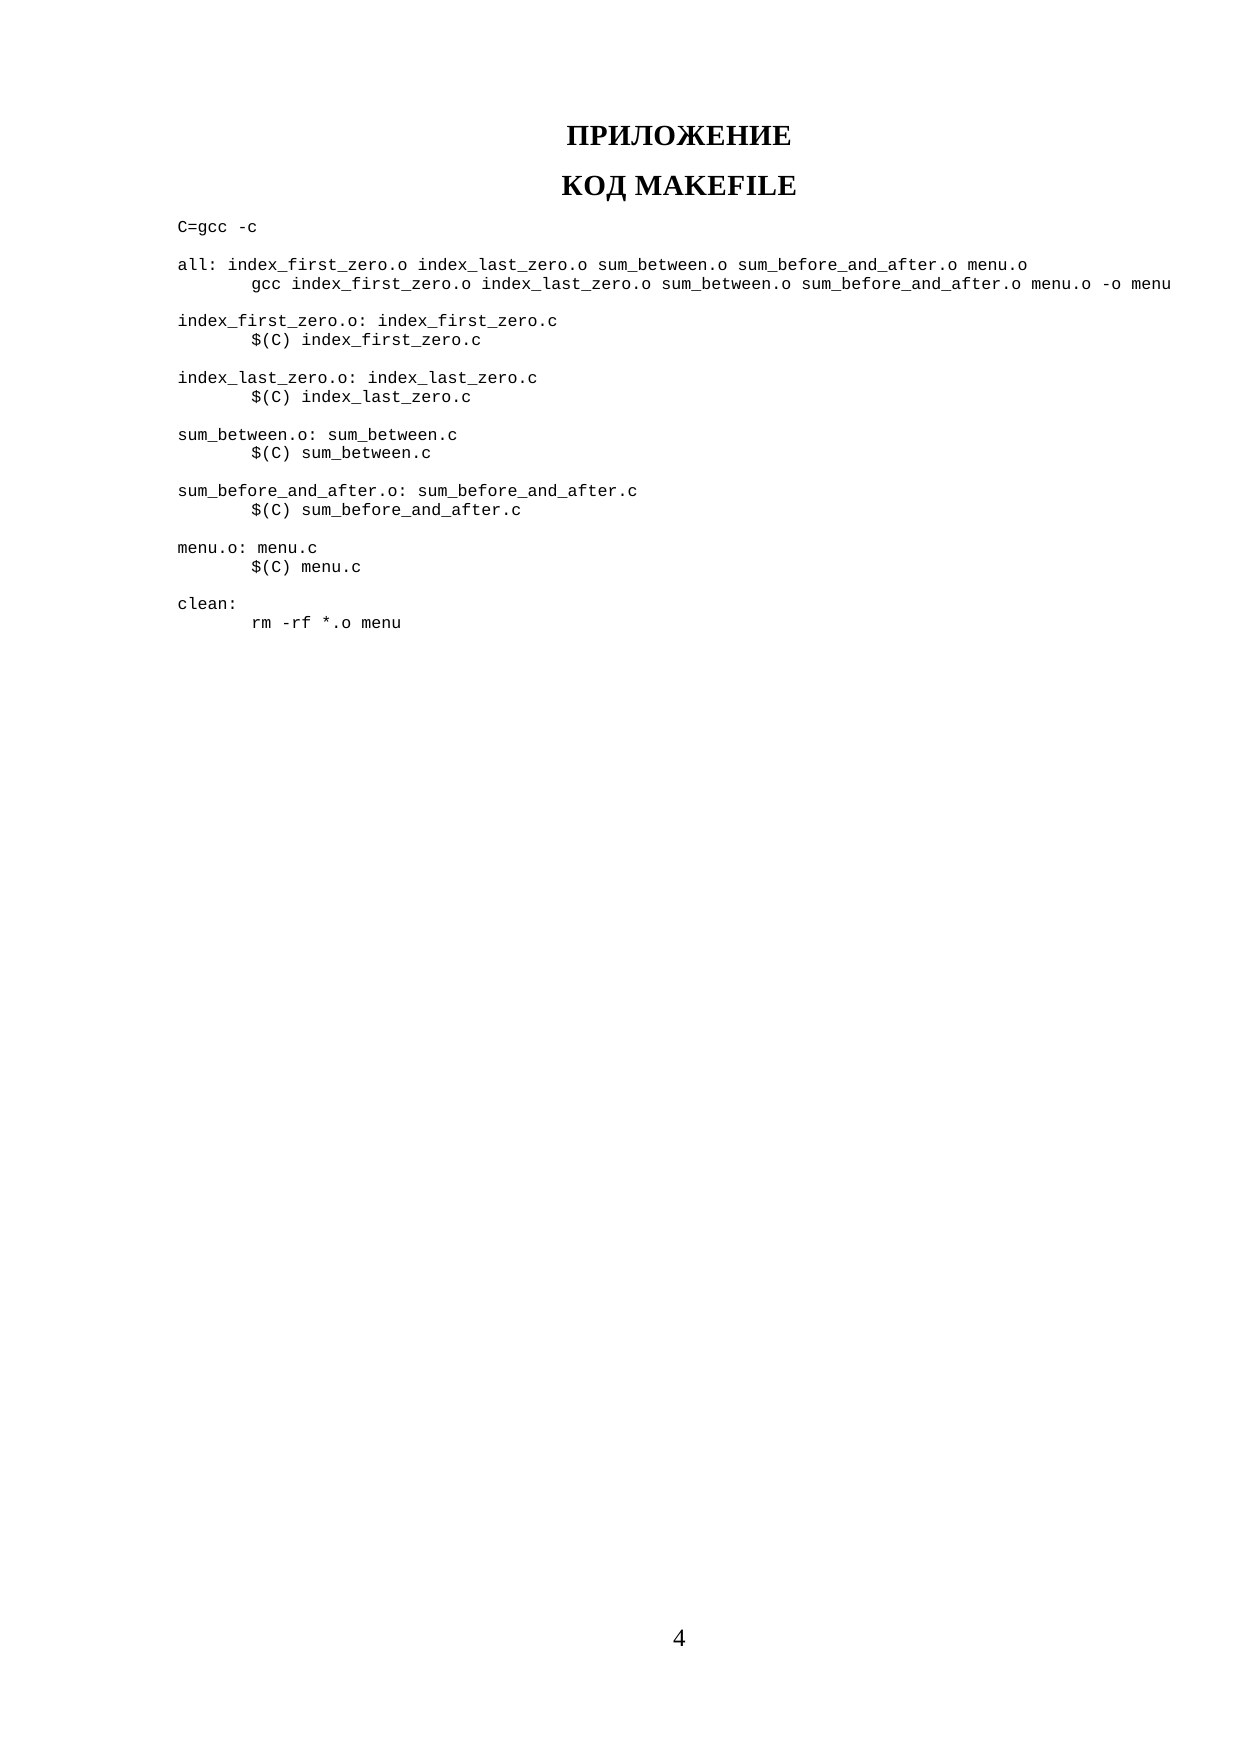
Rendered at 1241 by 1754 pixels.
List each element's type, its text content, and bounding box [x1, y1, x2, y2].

text gcc index_first_zero.o index_last_zero.o sum_between.o sum_before_and_after.o menu.o -o menu [177, 275, 1181, 294]
text $(C) index_first_zero.c [177, 332, 1181, 351]
text clean: [177, 596, 1181, 615]
text all: index_first_zero.o index_last_zero.o sum_between.o sum_before_and_after.o menu.o [177, 256, 1181, 275]
text $(C) sum_before_and_after.c [177, 502, 1181, 520]
text $(C) sum_between.c [177, 445, 1181, 464]
text rm -rf *.o menu [177, 615, 1181, 633]
text C=gcc -c [177, 219, 1181, 238]
text ПРИЛОЖЕНИЕ [177, 118, 1181, 152]
text index_first_zero.o: index_first_zero.c [177, 313, 1181, 332]
text index_last_zero.o: index_last_zero.c [177, 369, 1181, 388]
text sum_between.o: sum_between.c [177, 426, 1181, 445]
text $(C) menu.c [177, 558, 1181, 577]
text $(C) index_last_zero.c [177, 388, 1181, 407]
text КОД MAKEFILE [177, 168, 1181, 202]
text sum_before_and_after.o: sum_before_and_after.c [177, 483, 1181, 502]
text menu.o: menu.c [177, 539, 1181, 558]
